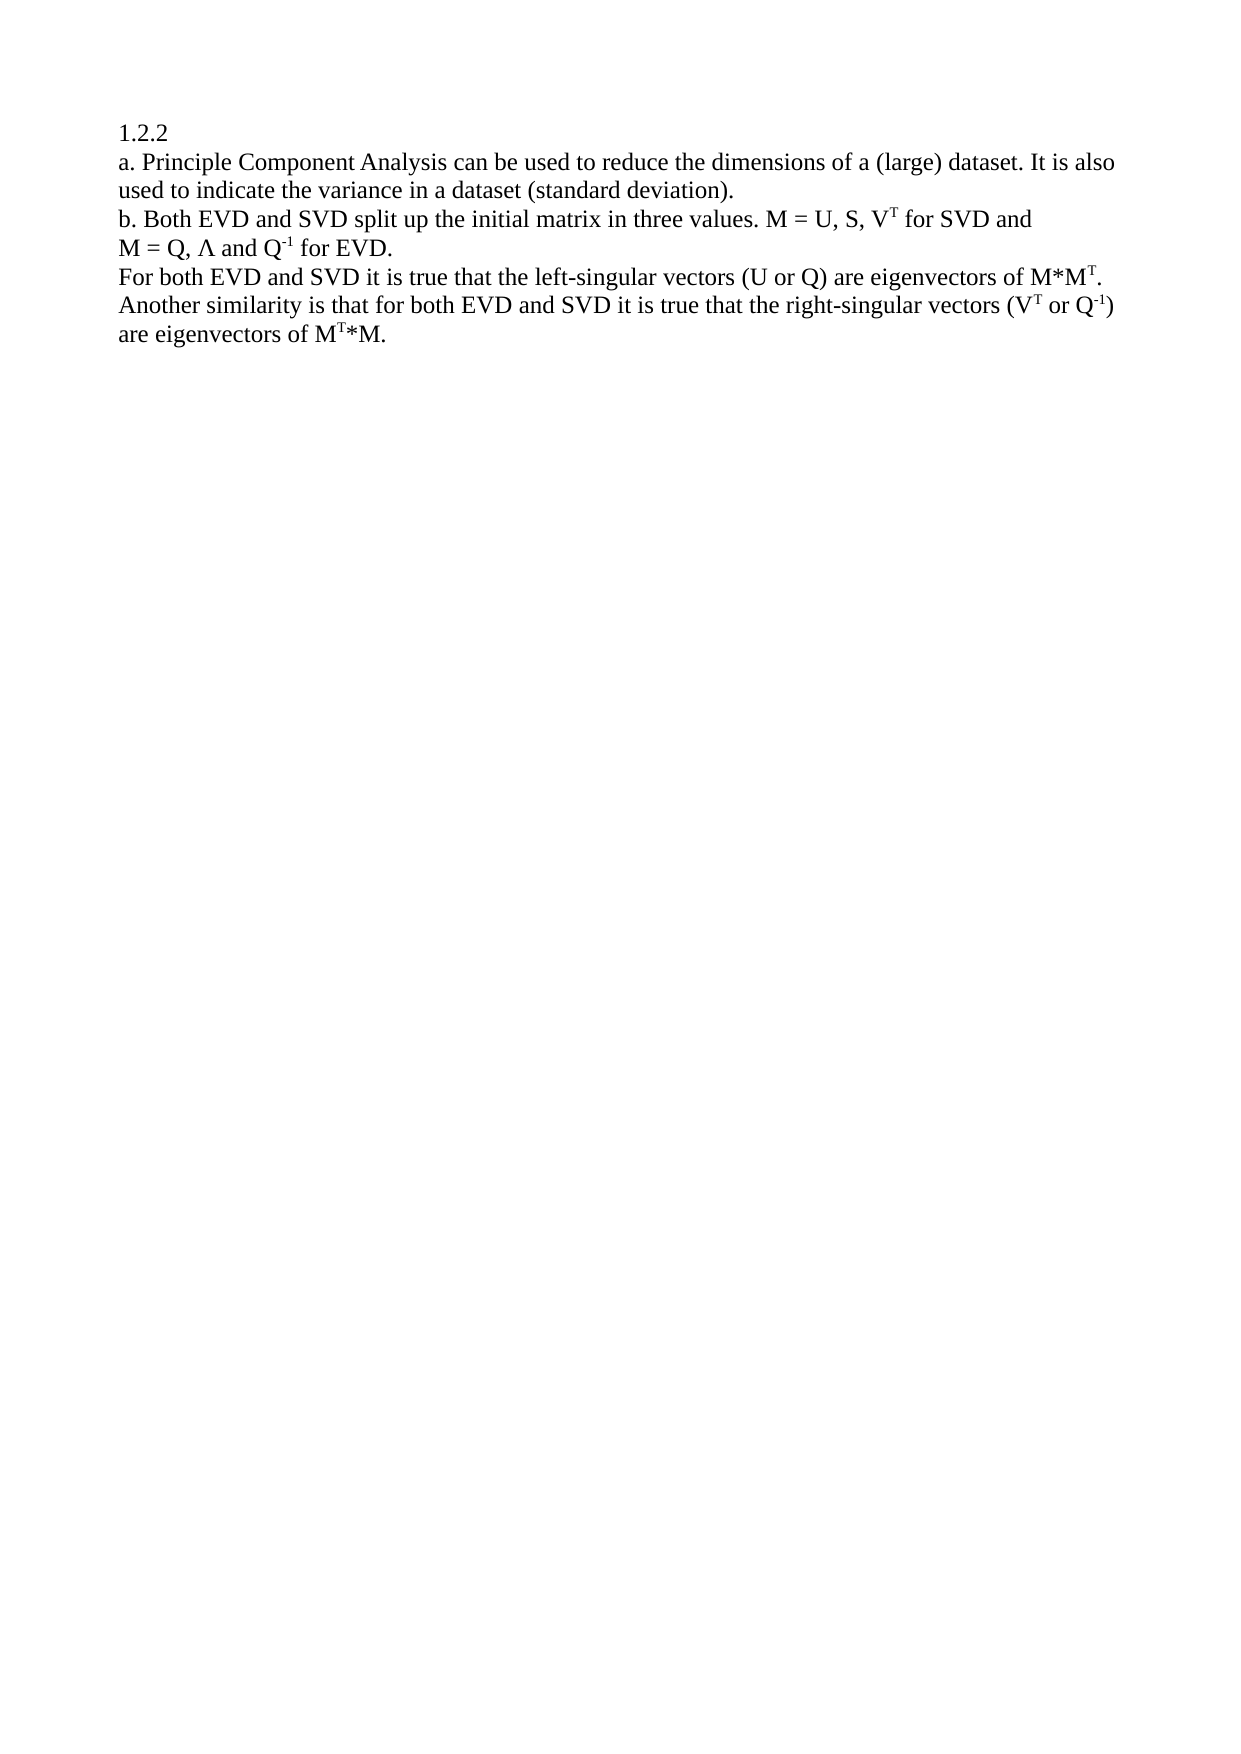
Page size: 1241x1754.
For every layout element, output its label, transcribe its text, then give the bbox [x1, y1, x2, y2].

text a. Principle Component Analysis can be used to reduce the dimensions of a (large) dataset. It is also used to indicate the variance in a dataset (standard deviation). [118, 147, 1122, 204]
text 1.2.2 [118, 118, 1122, 147]
text Another similarity is that for both EVD and SVD it is true that the right-singular vectors (VT or Q-1) are eigenvectors of MT*M. [118, 291, 1122, 348]
text b. Both EVD and SVD split up the initial matrix in three values. M = U, S, VT for SVD and [118, 204, 1122, 233]
text For both EVD and SVD it is true that the left-singular vectors (U or Q) are eigenvectors of M*MT. [118, 262, 1122, 291]
text M = Q, Λ and Q-1 for EVD. [118, 233, 1122, 262]
